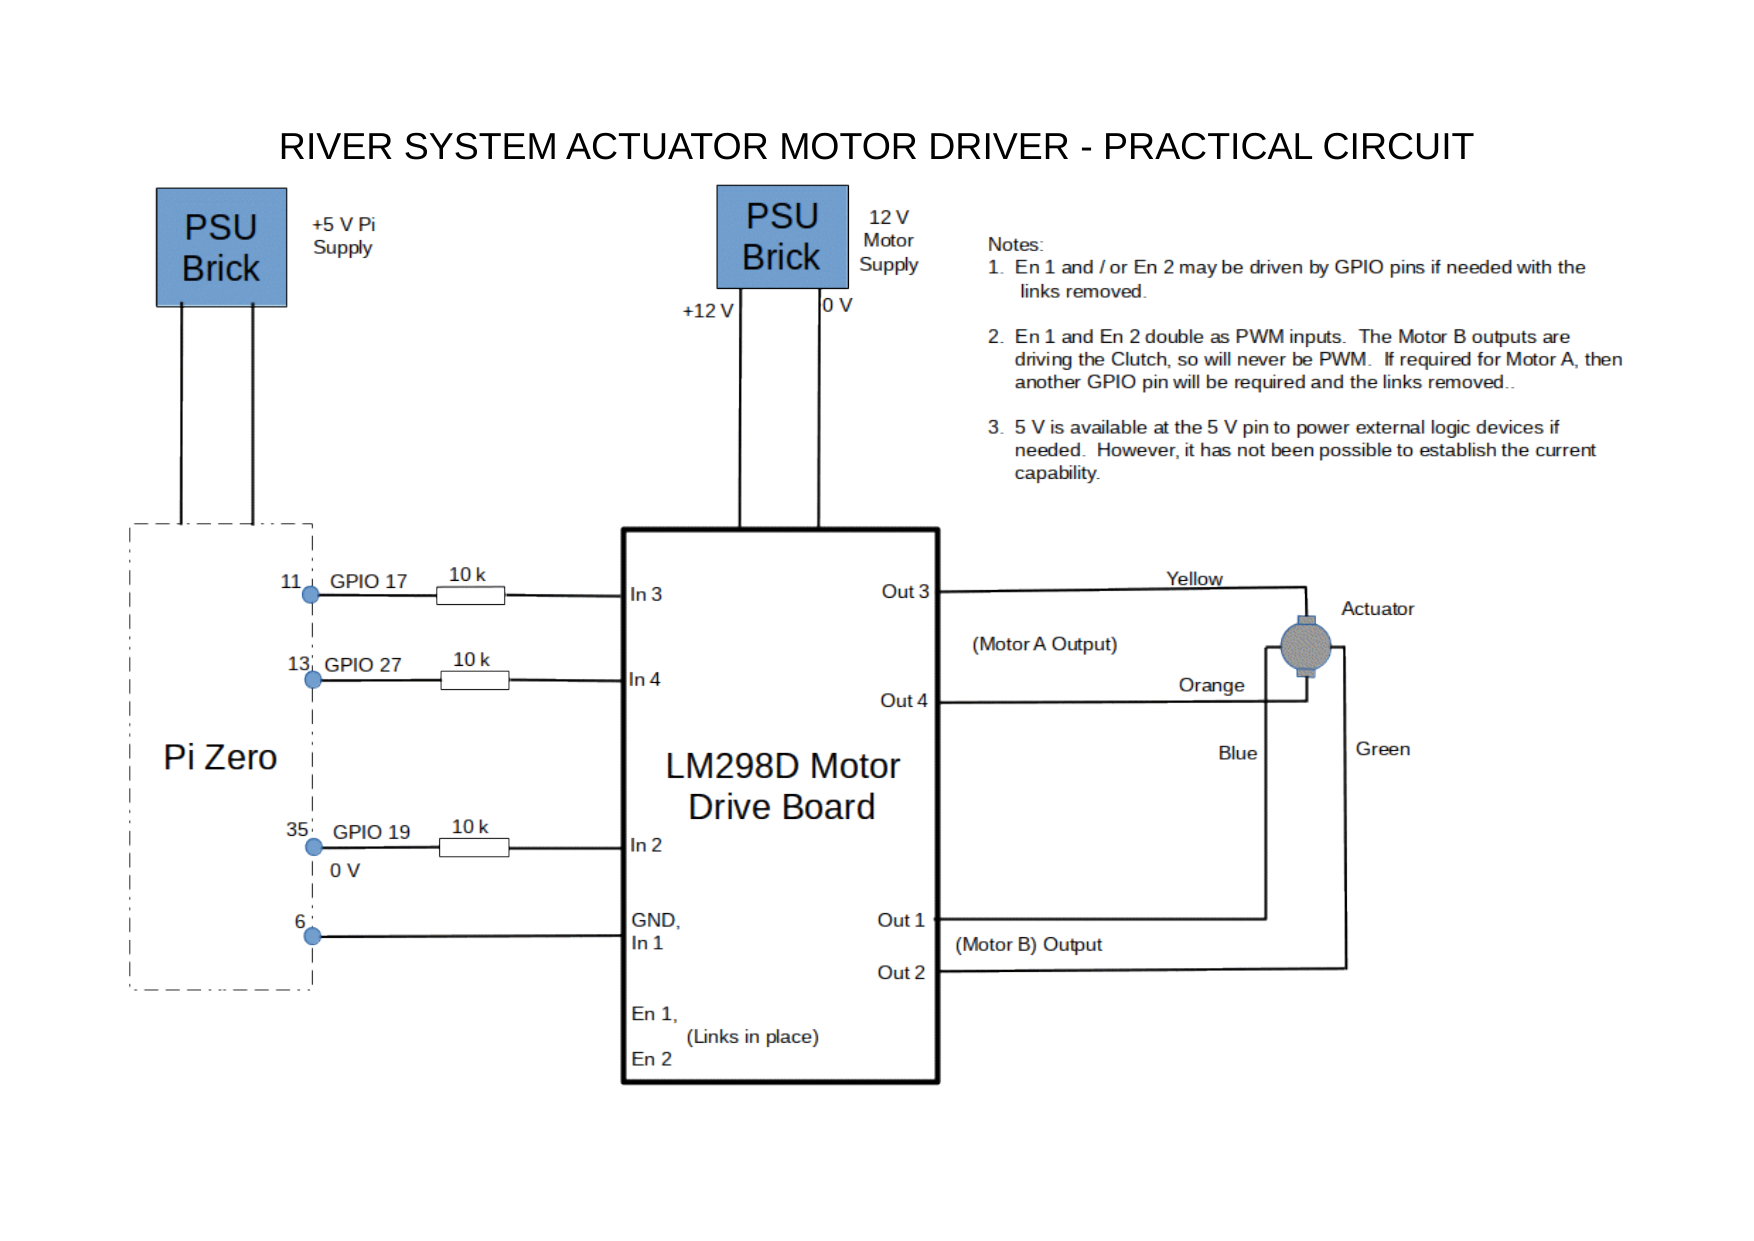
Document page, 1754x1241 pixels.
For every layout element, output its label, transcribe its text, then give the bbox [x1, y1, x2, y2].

picture [118, 180, 1636, 1100]
subtitle RIVER SYSTEM ACTUATOR MOTOR DRIVER - PRACTICAL CIRCUIT [118, 124, 1636, 167]
